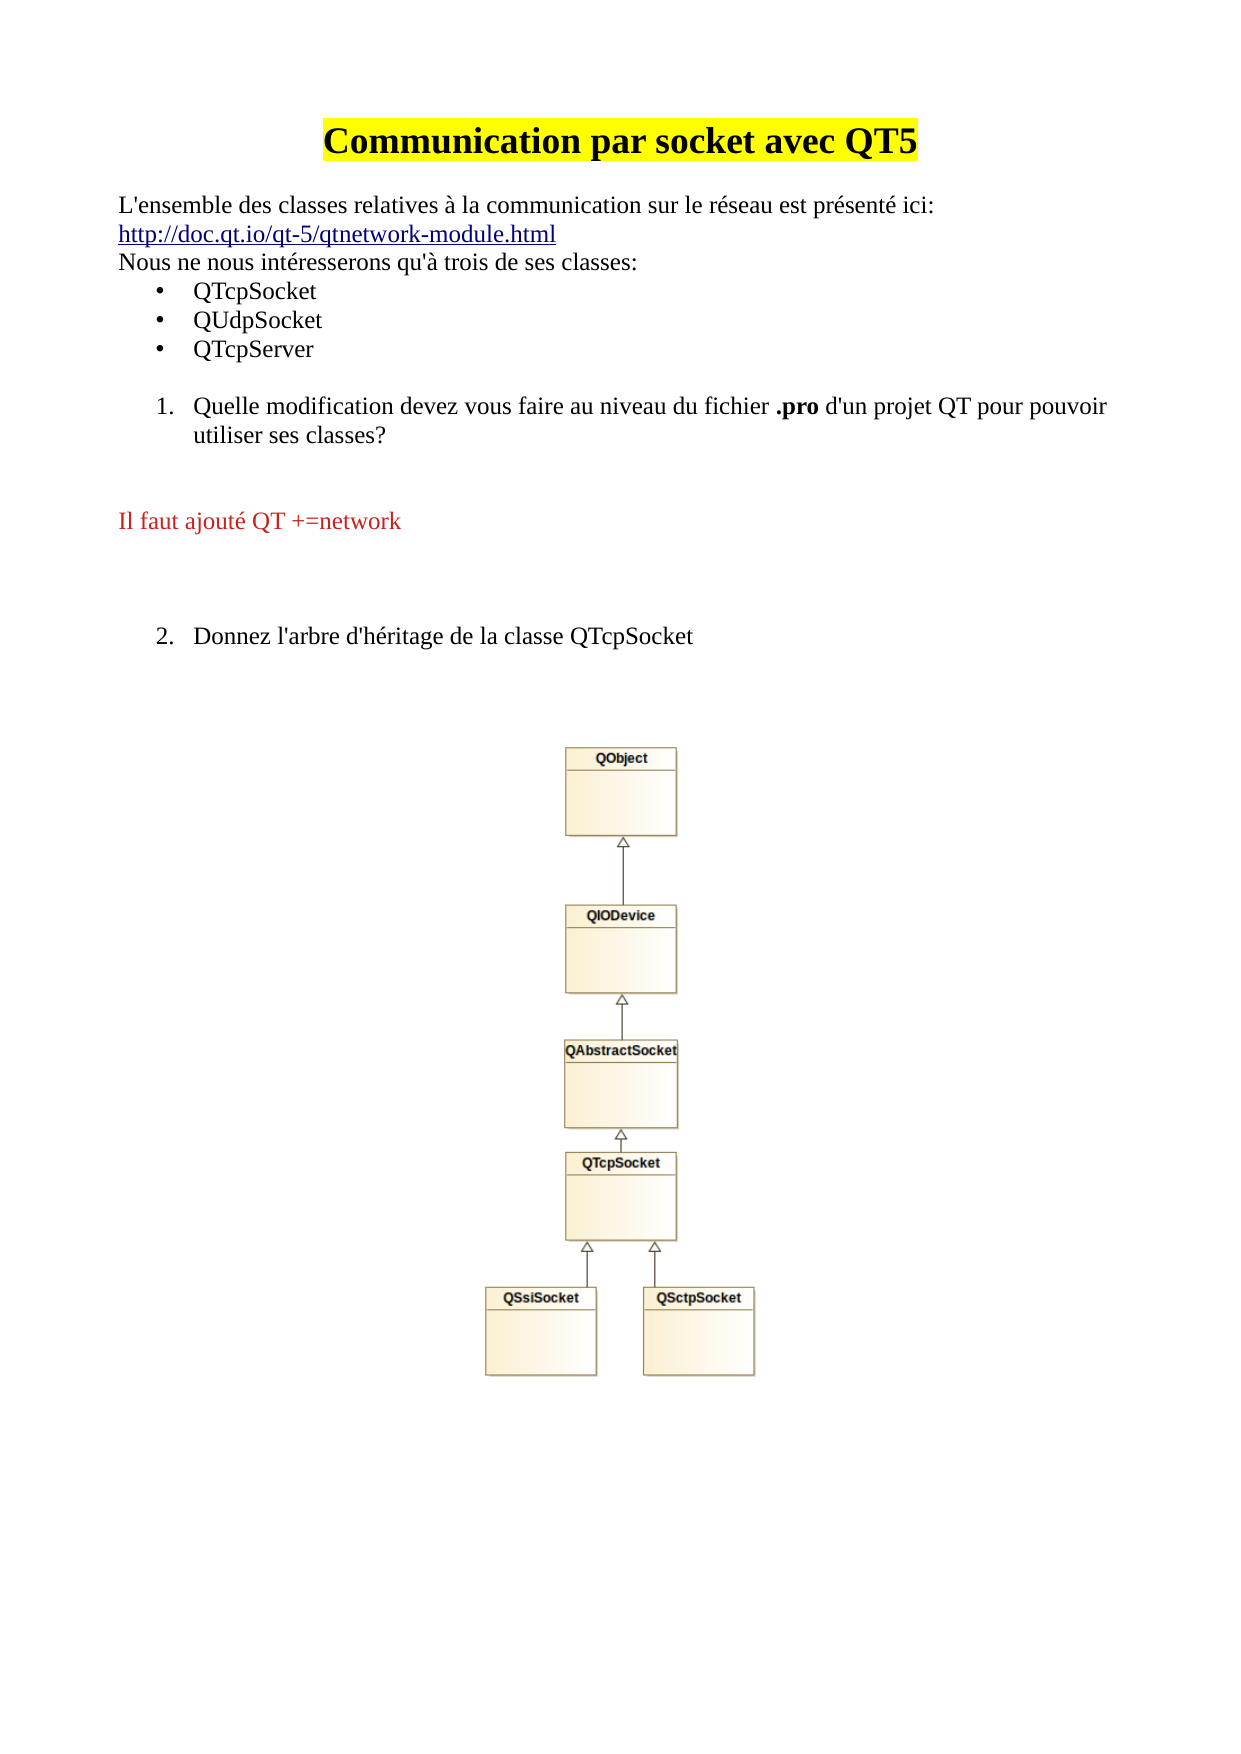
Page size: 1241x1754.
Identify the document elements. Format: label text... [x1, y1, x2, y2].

list QTcpSocket [156, 276, 1122, 305]
text http://doc.qt.io/qt-5/qtnetwork-module.html [118, 219, 1122, 247]
text Nous ne nous intéresserons qu'à trois de ses classes: [118, 247, 1122, 276]
list QTcpServer [156, 334, 1122, 362]
list Donnez l'arbre d'héritage de la classe QTcpSocket [156, 621, 1122, 650]
picture [474, 736, 767, 1388]
text Communication par socket avec QT5 [118, 118, 1122, 161]
text Il faut ajouté QT +=network [118, 506, 1122, 535]
list Quelle modification devez vous faire au niveau du fichier .pro d'un projet QT pour pouvoir utiliser ses classes? [156, 391, 1122, 449]
text L'ensemble des classes relatives à la communication sur le réseau est présenté ici: [118, 190, 1122, 219]
list QUdpSocket [156, 305, 1122, 334]
